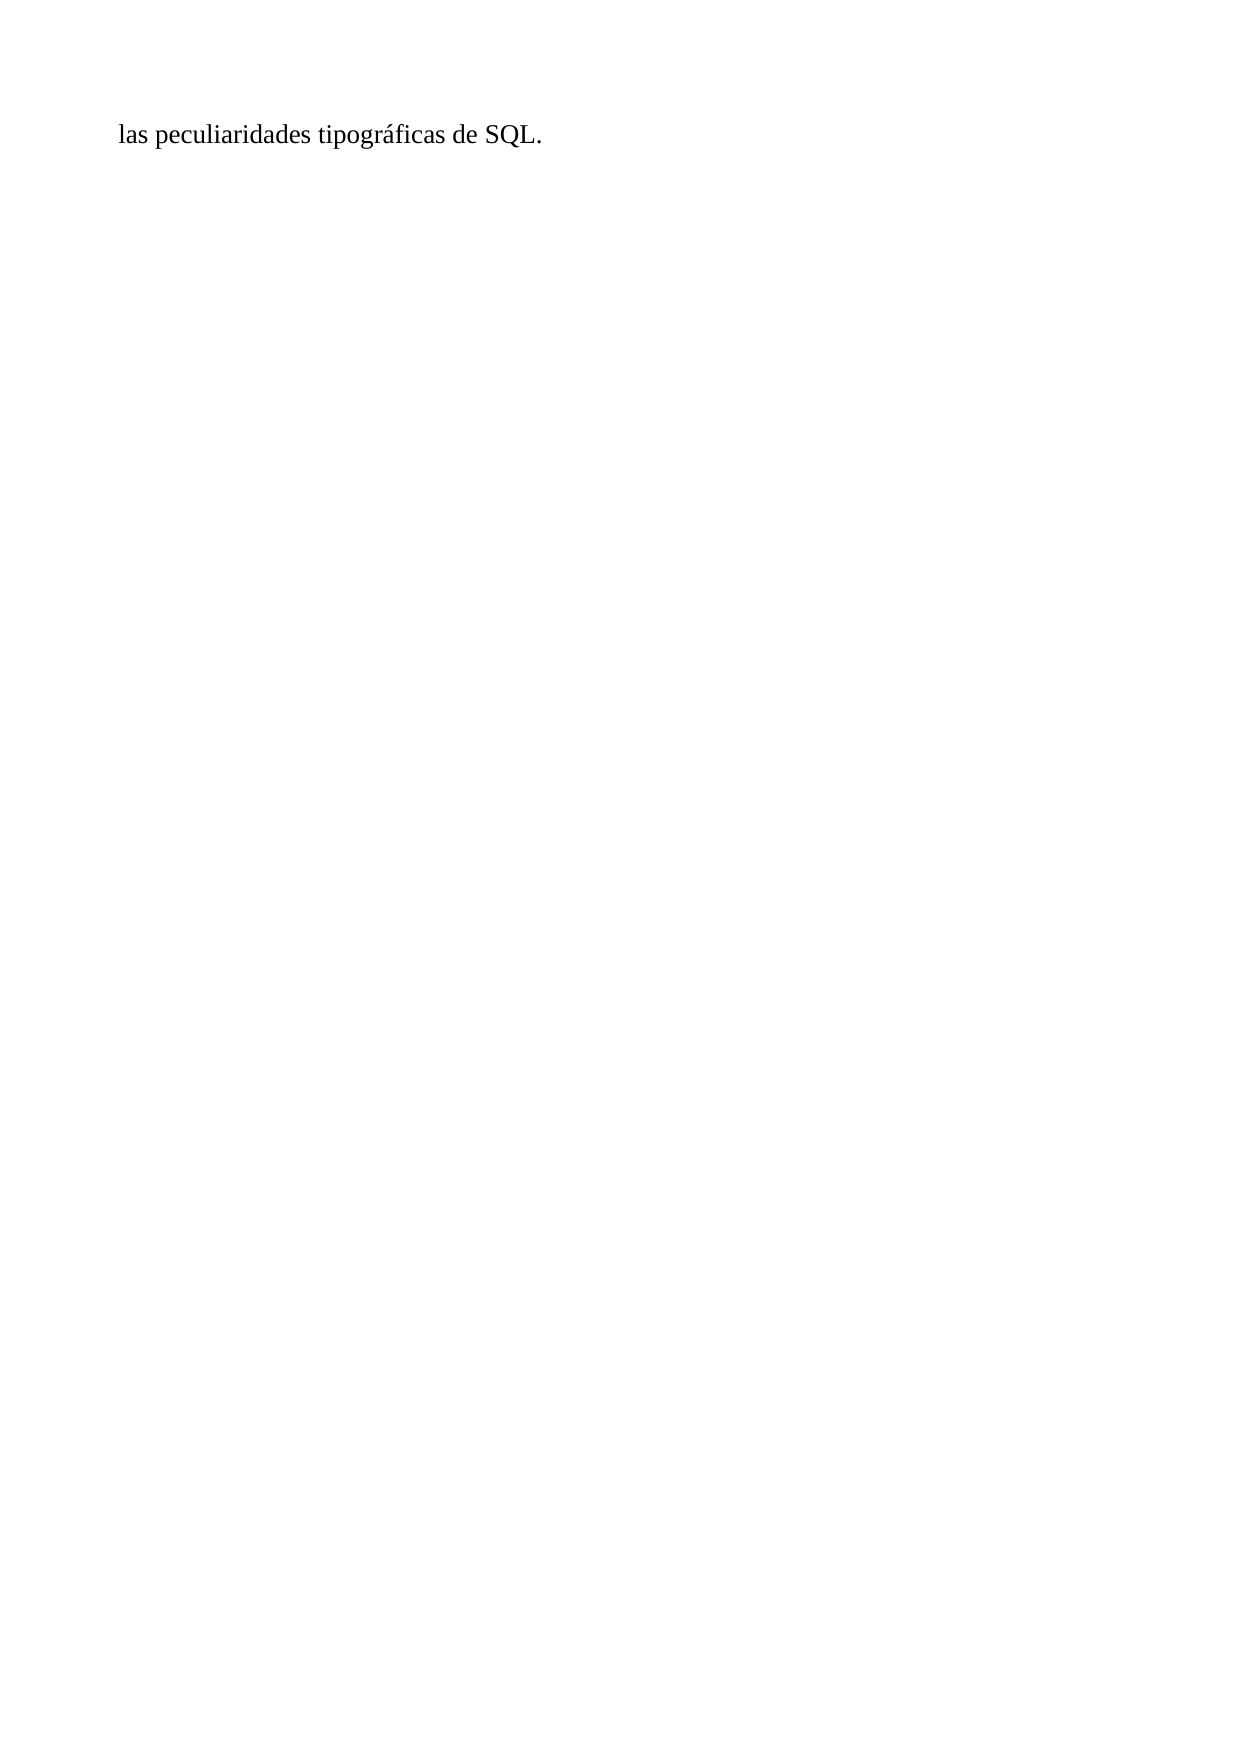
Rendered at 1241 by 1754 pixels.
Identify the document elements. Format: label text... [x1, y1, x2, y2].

text las peculiaridades tipográficas de SQL. [118, 118, 1122, 149]
